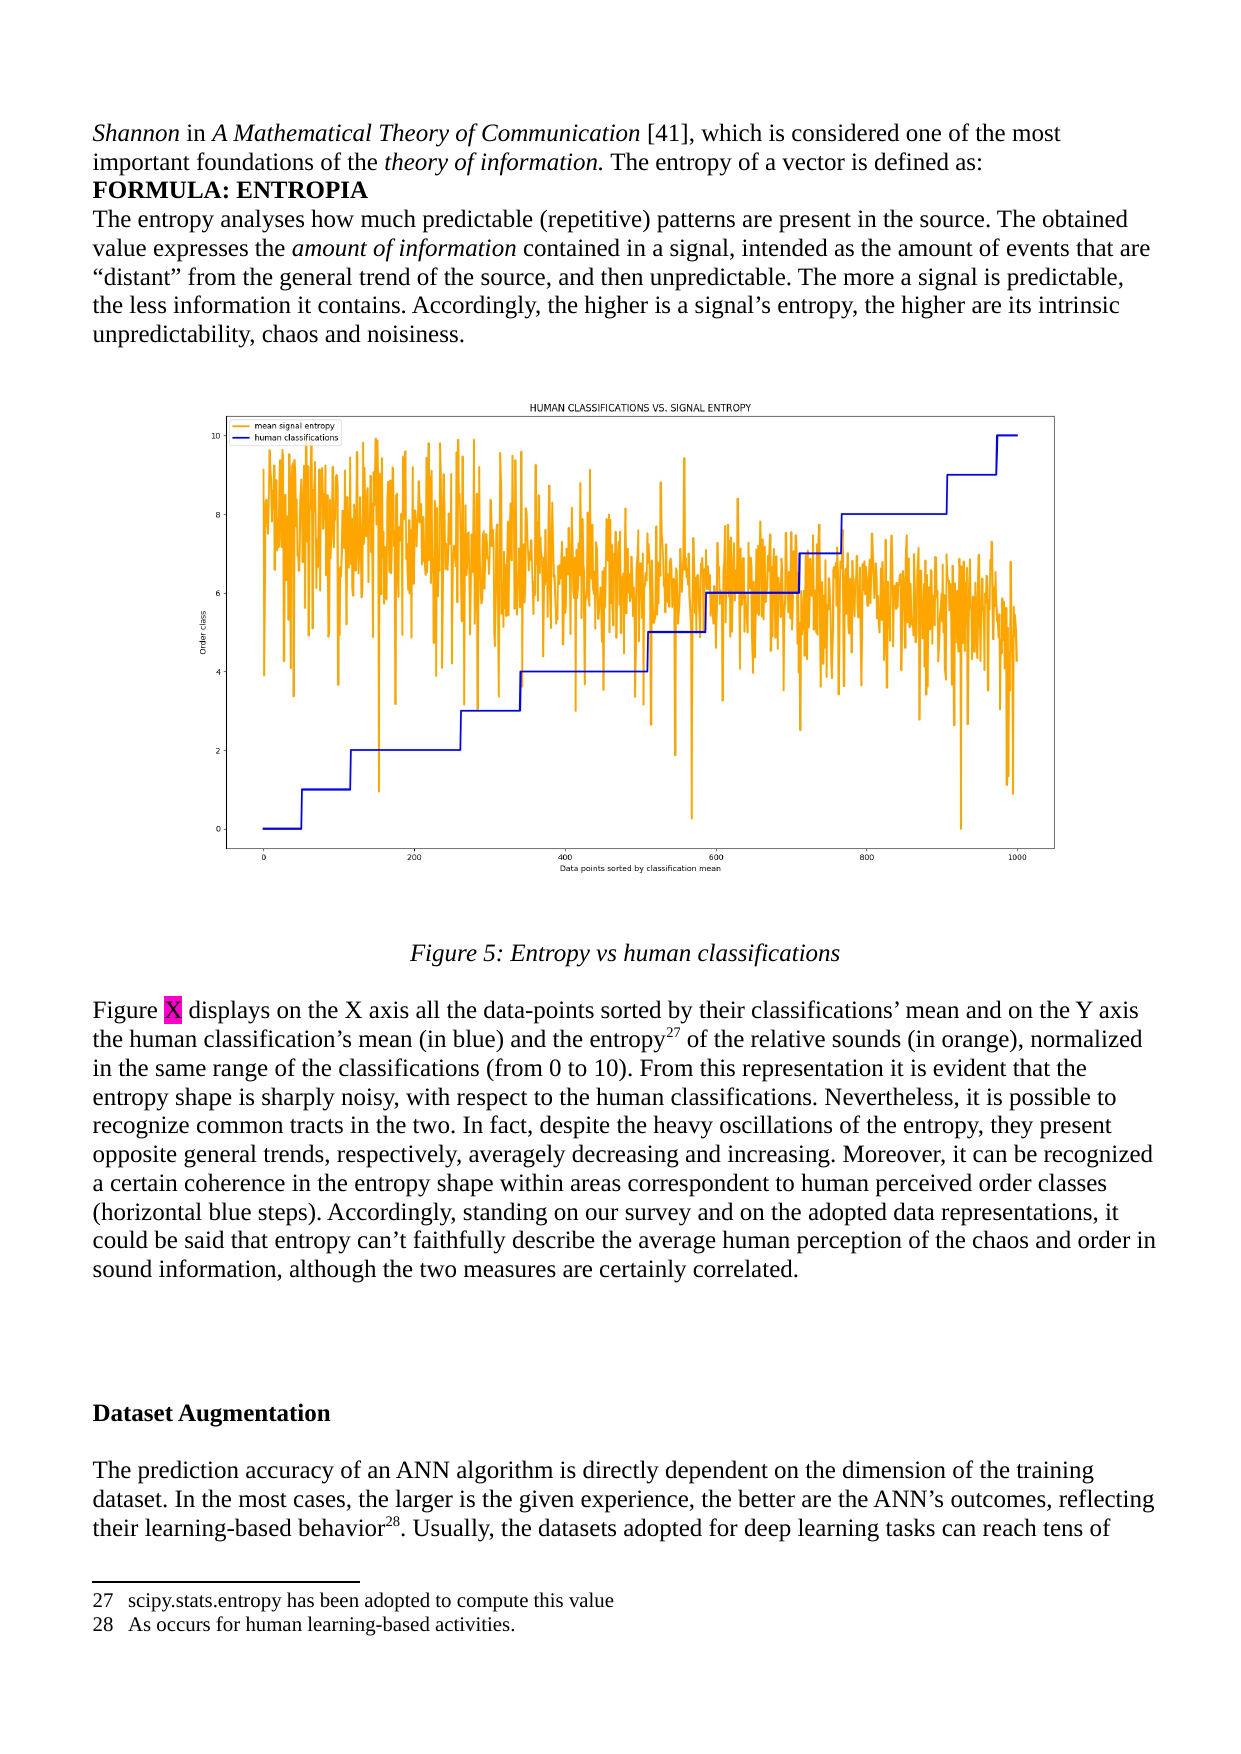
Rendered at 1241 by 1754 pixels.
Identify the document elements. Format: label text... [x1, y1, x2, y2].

text The entropy analyses how much predictable (repetitive) patterns are present in the source. The obtained value expresses the amount of information contained in a signal, intended as the amount of events that are “distant” from the general trend of the source, and then unpredictable. The more a signal is predictable, the less information it contains. Accordingly, the higher is a signal’s entropy, the higher are its intrinsic unpredictability, chaos and noisiness. [92, 204, 1160, 348]
text Shannon in A Mathematical Theory of Communication [41], which is considered one of the most important foundations of the theory of information. The entropy of a vector is defined as: [92, 118, 1160, 176]
text Figure X displays on the X axis all the data-points sorted by their classifications’ mean and on the Y axis the human classification’s mean (in blue) and the entropy of the relative sounds (in orange), normalized in the same range of the classifications (from 0 to 10). From this representation it is evident that the entropy shape is sharply noisy, with respect to the human classifications. Nevertheless, it is possible to recognize common tracts in the two. In fact, despite the heavy oscillations of the entropy, they present opposite general trends, respectively, averagely decreasing and increasing. Moreover, it can be recognized a certain coherence in the entropy shape within areas correspondent to human perceived order classes (horizontal blue steps). Accordingly, standing on our survey and on the adopted data representations, it could be said that entropy can’t faithfully describe the average human perception of the chaos and order in sound information, although the two measures are certainly correlated. [92, 996, 1160, 1283]
text The prediction accuracy of an ANN algorithm is directly dependent on the dimension of the training dataset. In the most cases, the larger is the given experience, the better are the ANN’s outcomes, reflecting their learning-based behavior. Usually, the datasets adopted for deep learning tasks can reach tens of [92, 1456, 1160, 1542]
text scipy.stats.entropy has been adopted to compute this value [92, 1588, 1160, 1612]
text As occurs for human learning-based activities. [92, 1612, 1160, 1636]
text Dataset Augmentation [92, 1398, 1160, 1427]
picture [92, 348, 1161, 910]
text FORMULA: ENTROPIA [92, 176, 1160, 204]
text Figure 5: Entropy vs human classifications [92, 910, 1160, 967]
